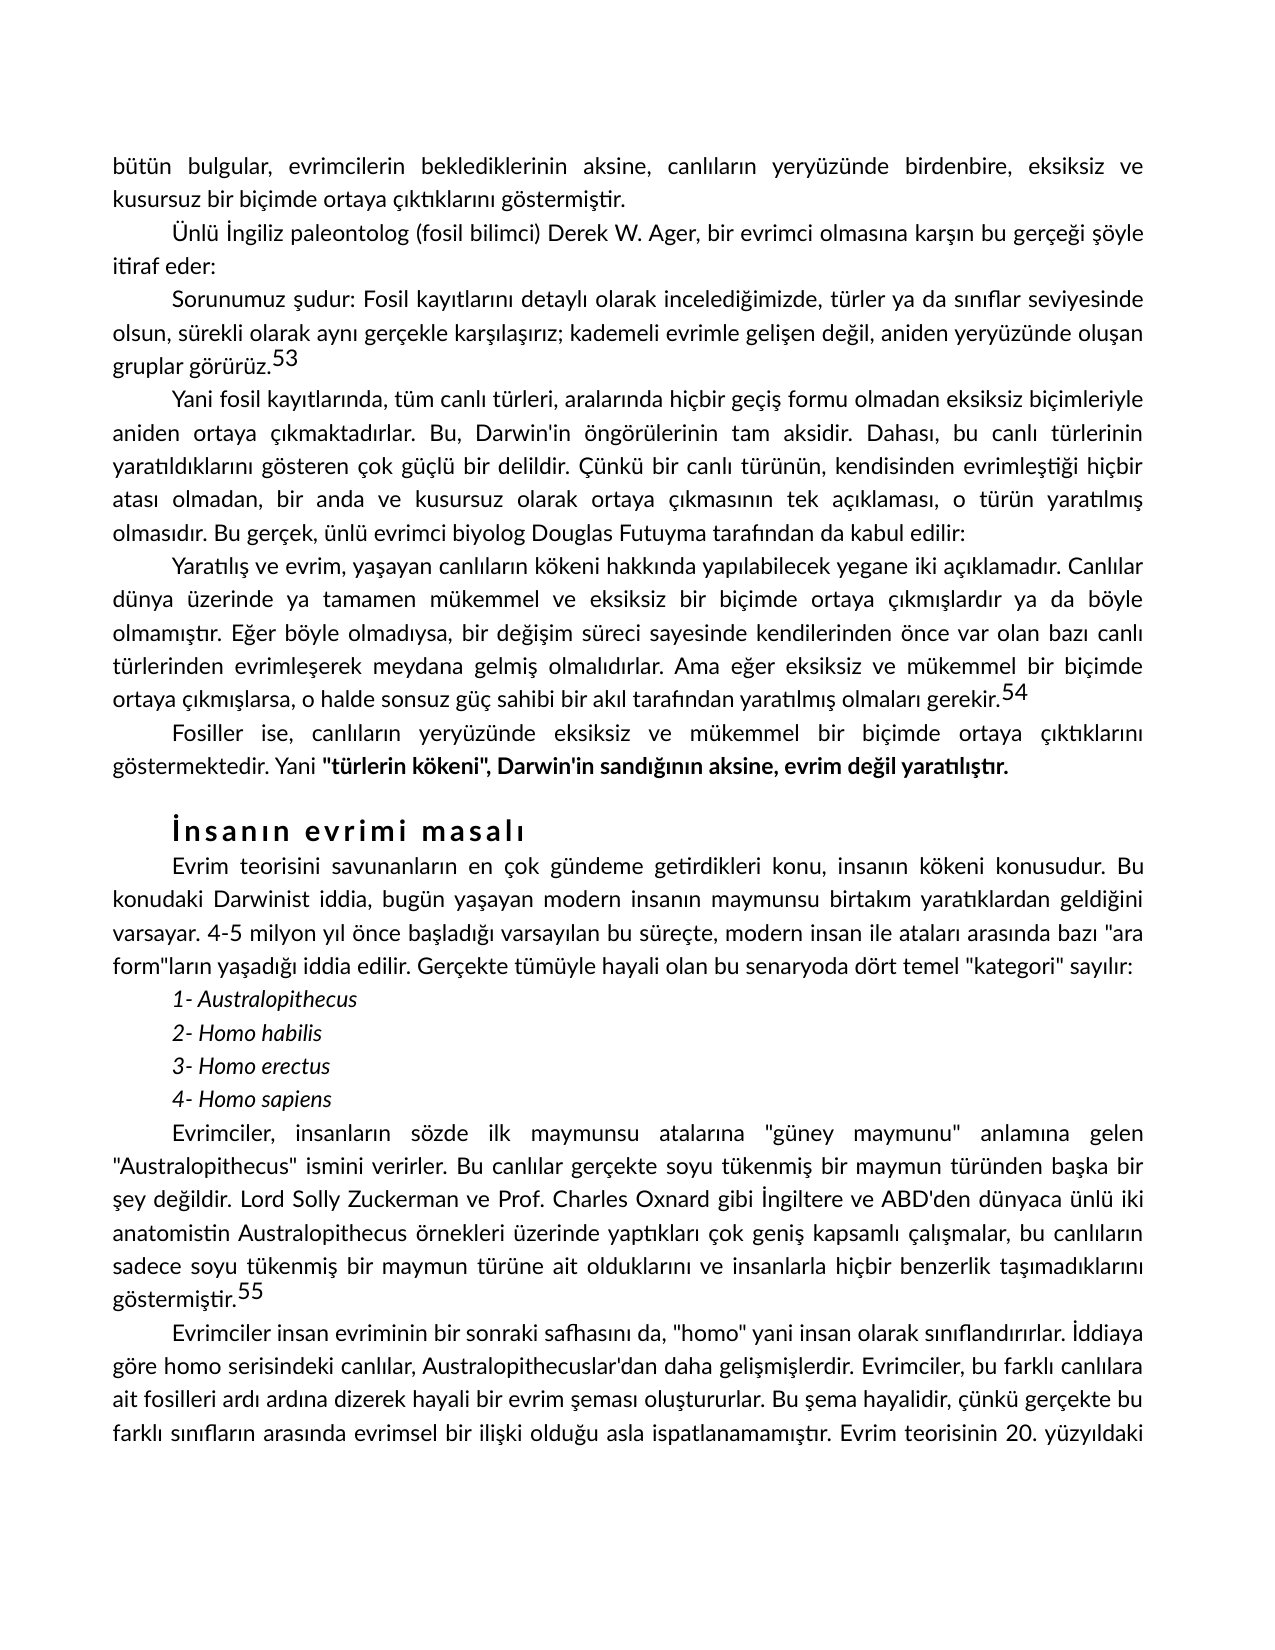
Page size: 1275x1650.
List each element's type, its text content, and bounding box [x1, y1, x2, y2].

text Ünlü İngiliz paleontolog (fosil bilimci) Derek W. Ager, bir evrimci olmasına karşın bu gerçeği şöyle itiraf eder: [112, 214, 1145, 281]
text 2- Homo habilis [112, 1014, 1145, 1048]
text Sorunumuz şudur: Fosil kayıtlarını detaylı olarak incelediğimizde, türler ya da sınıflar seviyesinde olsun, sürekli olarak aynı gerçekle karşılaşırız; kademeli evrimle gelişen değil, aniden yeryüzünde oluşan gruplar görürüz.53 [112, 281, 1145, 381]
text bütün bulgular, evrimcilerin beklediklerinin aksine, canlıların yeryüzünde birdenbire, eksiksiz ve kusursuz bir biçimde ortaya çıktıklarını göstermiştir. [112, 148, 1145, 214]
text Fosiller ise, canlıların yeryüzünde eksiksiz ve mükemmel bir biçimde ortaya çıktıklarını göstermektedir. Yani "türlerin kökeni", Darwin'in sandığının aksine, evrim değil yaratılıştır. [112, 714, 1145, 781]
text Evrimciler insan evriminin bir sonraki safhasını da, "homo" yani insan olarak sınıflandırırlar. İddiaya göre homo serisindeki canlılar, Australopithecuslar'dan daha gelişmişlerdir. Evrimciler, bu farklı canlılara ait fosilleri ardı ardına dizerek hayali bir evrim şeması oluştururlar. Bu şema hayalidir, çünkü gerçekte bu farklı sınıfların arasında evrimsel bir ilişki olduğu asla ispatlanamamıştır. Evrim teorisinin 20. yüzyıldaki [112, 1314, 1145, 1448]
text Yaratılış ve evrim, yaşayan canlıların kökeni hakkında yapılabilecek yegane iki açıklamadır. Canlılar dünya üzerinde ya tamamen mükemmel ve eksiksiz bir biçimde ortaya çıkmışlardır ya da böyle olmamıştır. Eğer böyle olmadıysa, bir değişim süreci sayesinde kendilerinden önce var olan bazı canlı türlerinden evrimleşerek meydana gelmiş olmalıdırlar. Ama eğer eksiksiz ve mükemmel bir biçimde ortaya çıkmışlarsa, o halde sonsuz güç sahibi bir akıl tarafından yaratılmış olmaları gerekir.54 [112, 548, 1145, 714]
text 3- Homo erectus [112, 1048, 1145, 1081]
text 4- Homo sapiens [112, 1081, 1145, 1114]
text 1- Australopithecus [112, 981, 1145, 1014]
text İnsanın evrimi masalı [112, 814, 1145, 848]
text Evrimciler, insanların sözde ilk maymunsu atalarına "güney maymunu" anlamına gelen "Australopithecus" ismini verirler. Bu canlılar gerçekte soyu tükenmiş bir maymun türünden başka bir şey değildir. Lord Solly Zuckerman ve Prof. Charles Oxnard gibi İngiltere ve ABD'den dünyaca ünlü iki anatomistin Australopithecus örnekleri üzerinde yaptıkları çok geniş kapsamlı çalışmalar, bu canlıların sadece soyu tükenmiş bir maymun türüne ait olduklarını ve insanlarla hiçbir benzerlik taşımadıklarını göstermiştir.55 [112, 1114, 1145, 1314]
text Evrim teorisini savunanların en çok gündeme getirdikleri konu, insanın kökeni konusudur. Bu konudaki Darwinist iddia, bugün yaşayan modern insanın maymunsu birtakım yaratıklardan geldiğini varsayar. 4-5 milyon yıl önce başladığı varsayılan bu süreçte, modern insan ile ataları arasında bazı "ara form"ların yaşadığı iddia edilir. Gerçekte tümüyle hayali olan bu senaryoda dört temel "kategori" sayılır: [112, 848, 1145, 981]
text Yani fosil kayıtlarında, tüm canlı türleri, aralarında hiçbir geçiş formu olmadan eksiksiz biçimleriyle aniden ortaya çıkmaktadırlar. Bu, Darwin'in öngörülerinin tam aksidir. Dahası, bu canlı türlerinin yaratıldıklarını gösteren çok güçlü bir delildir. Çünkü bir canlı türünün, kendisinden evrimleştiği hiçbir atası olmadan, bir anda ve kusursuz olarak ortaya çıkmasının tek açıklaması, o türün yaratılmış olmasıdır. Bu gerçek, ünlü evrimci biyolog Douglas Futuyma tarafından da kabul edilir: [112, 381, 1145, 548]
